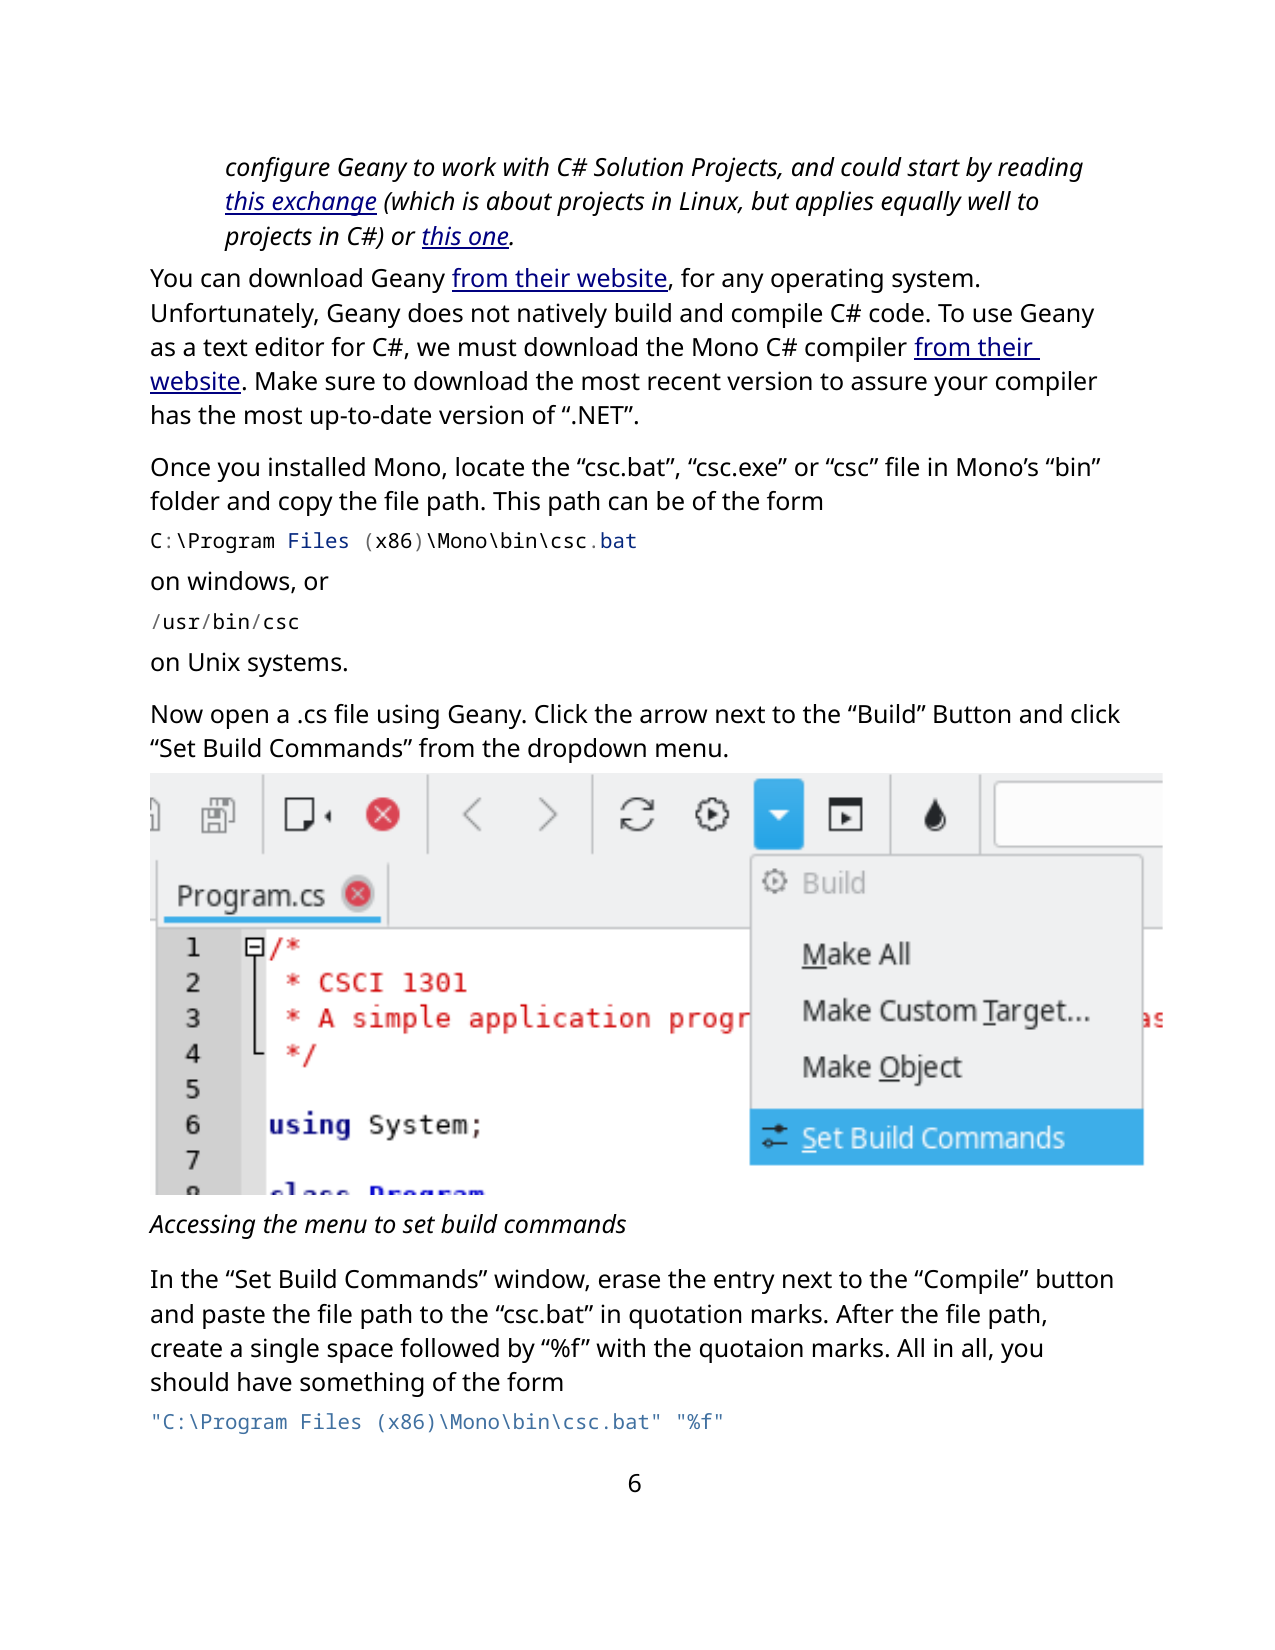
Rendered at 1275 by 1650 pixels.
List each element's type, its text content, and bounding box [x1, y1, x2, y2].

text In the “Set Build Commands” window, erase the entry next to the “Compile” button and paste the file path to the “csc.bat” in quotation marks. After the file path, create a single space followed by “%f” with the quotaion marks. All in all, you should have something of the form [150, 1262, 1125, 1398]
text on Unix systems. [150, 644, 1125, 678]
text Now open a .cs file using Geany. Click the arrow next to the “Build” Button and click “Set Build Commands” from the dropdown menu. [150, 696, 1125, 764]
text on windows, or [150, 564, 1125, 598]
text "C:\Program Files (x86)\Mono\bin\csc.bat" "%f" [150, 1407, 1125, 1436]
picture [150, 773, 1163, 1195]
text You can download Geany from their website, for any operating system. Unfortunately, Geany does not natively build and compile C# code. To use Geany as a text editor for C#, we must download the Mono C# compiler from their website. Make sure to download the most recent version to assure your compiler has the most up-to-date version of “.NET”. [150, 261, 1125, 431]
text Once you installed Mono, locate the “csc.bat”, “csc.exe” or “csc” file in Mono’s “bin” folder and copy the file path. This path can be of the form [150, 449, 1125, 517]
text Accessing the menu to set build commands [150, 1207, 1125, 1241]
text configure Geany to work with C# Solution Projects, and could start by reading this exchange (which is about projects in Linux, but applies equally well to projects in C#) or this one. [225, 150, 1125, 252]
text C:\Program Files (x86)\Mono\bin\csc.bat [150, 526, 1125, 555]
text /usr/bin/csc [150, 607, 1125, 635]
